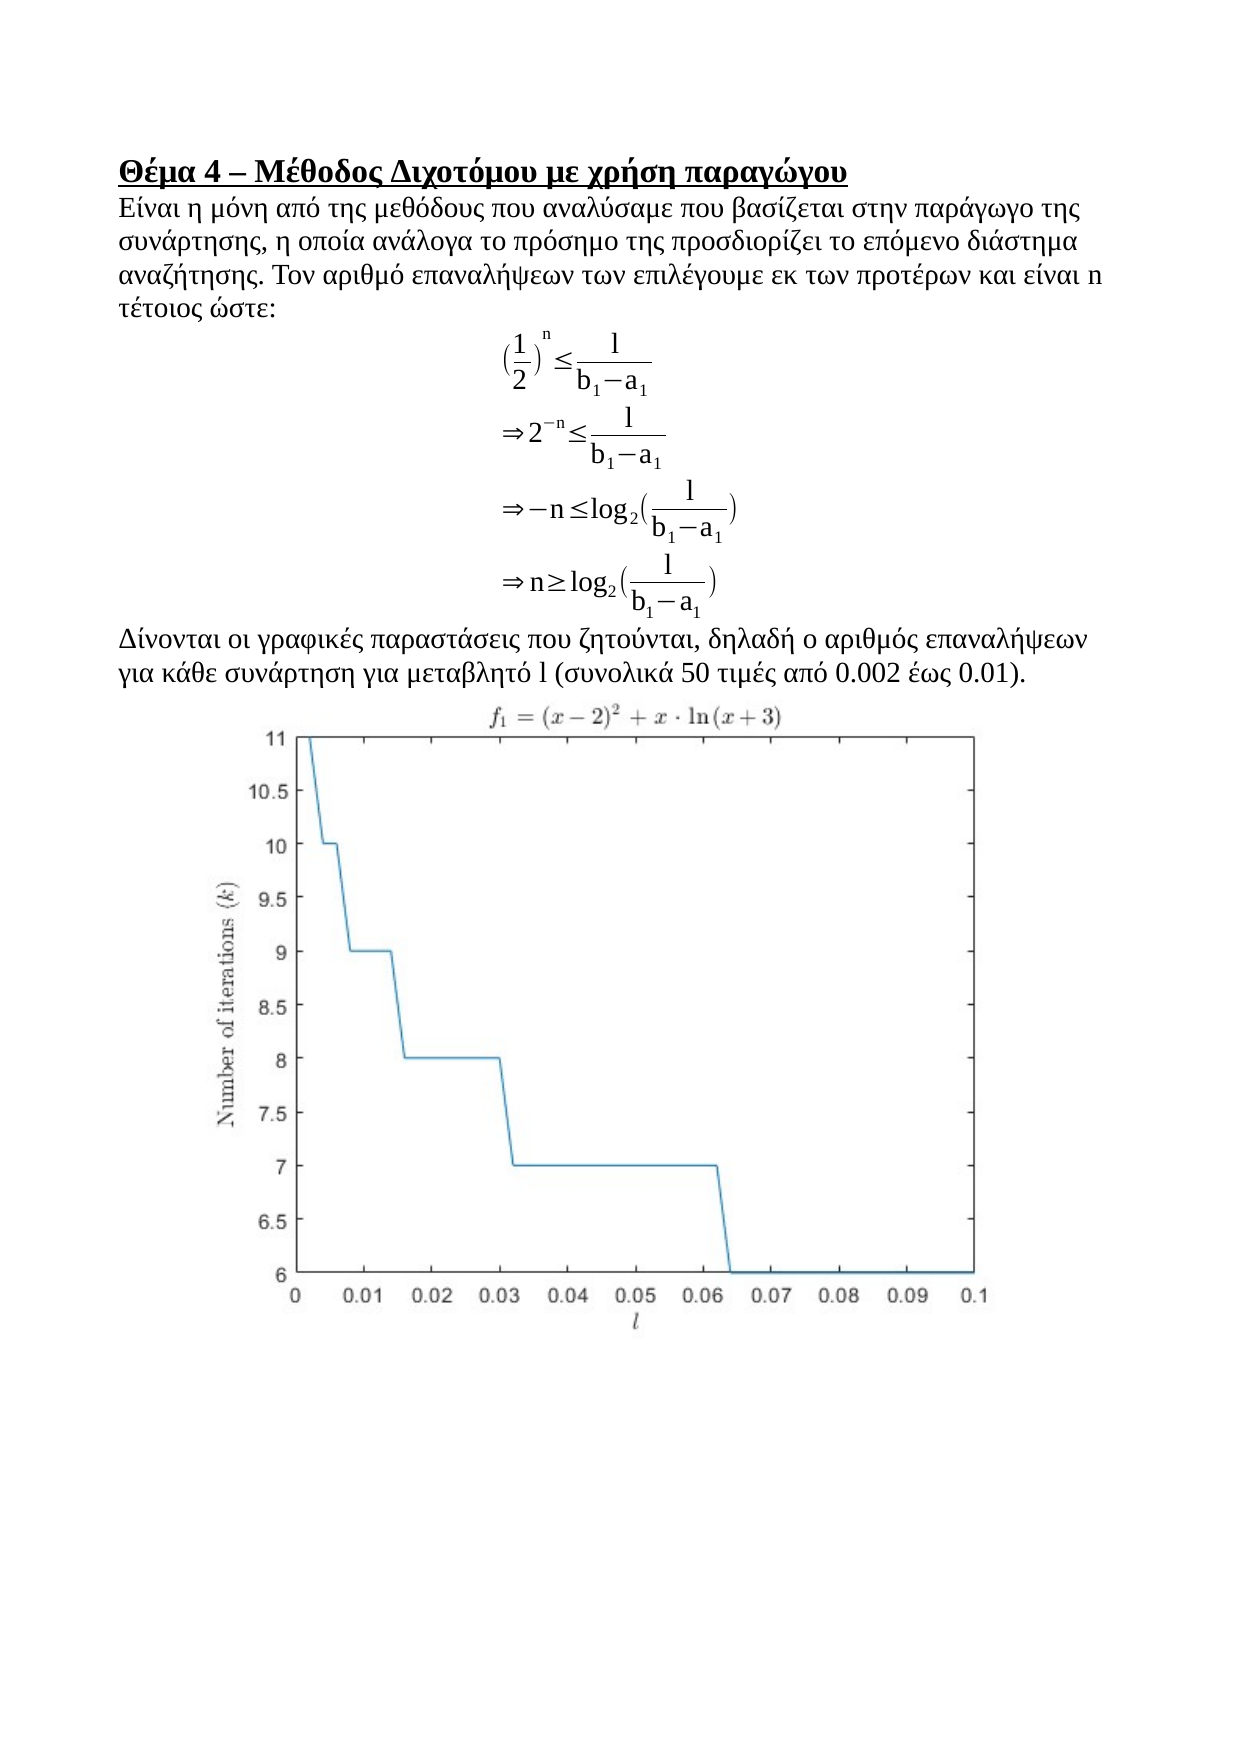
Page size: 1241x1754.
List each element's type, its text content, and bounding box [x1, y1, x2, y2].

text Θέμα 4 – Μέθοδος Διχοτόμου με χρήση παραγώγου [118, 152, 1122, 190]
text Δίνονται οι γραφικές παραστάσεις που ζητούνται, δηλαδή ο αριθμός επαναλήψεων για κάθε συνάρτηση για μεταβλητό l (συνολικά 50 τιμές από 0.002 έως 0.01). [118, 621, 1122, 688]
picture [182, 688, 1058, 1345]
text Είναι η μόνη από της μεθόδους που αναλύσαμε που βασίζεται στην παράγωγο της συνάρτησης, η οποία ανάλογα το πρόσημο της προσδιορίζει το επόμενο διάστημα αναζήτησης. Τον αριθμό επαναλήψεων των επιλέγουμε εκ των προτέρων και είναι n τέτοιος ώστε: [118, 190, 1122, 324]
